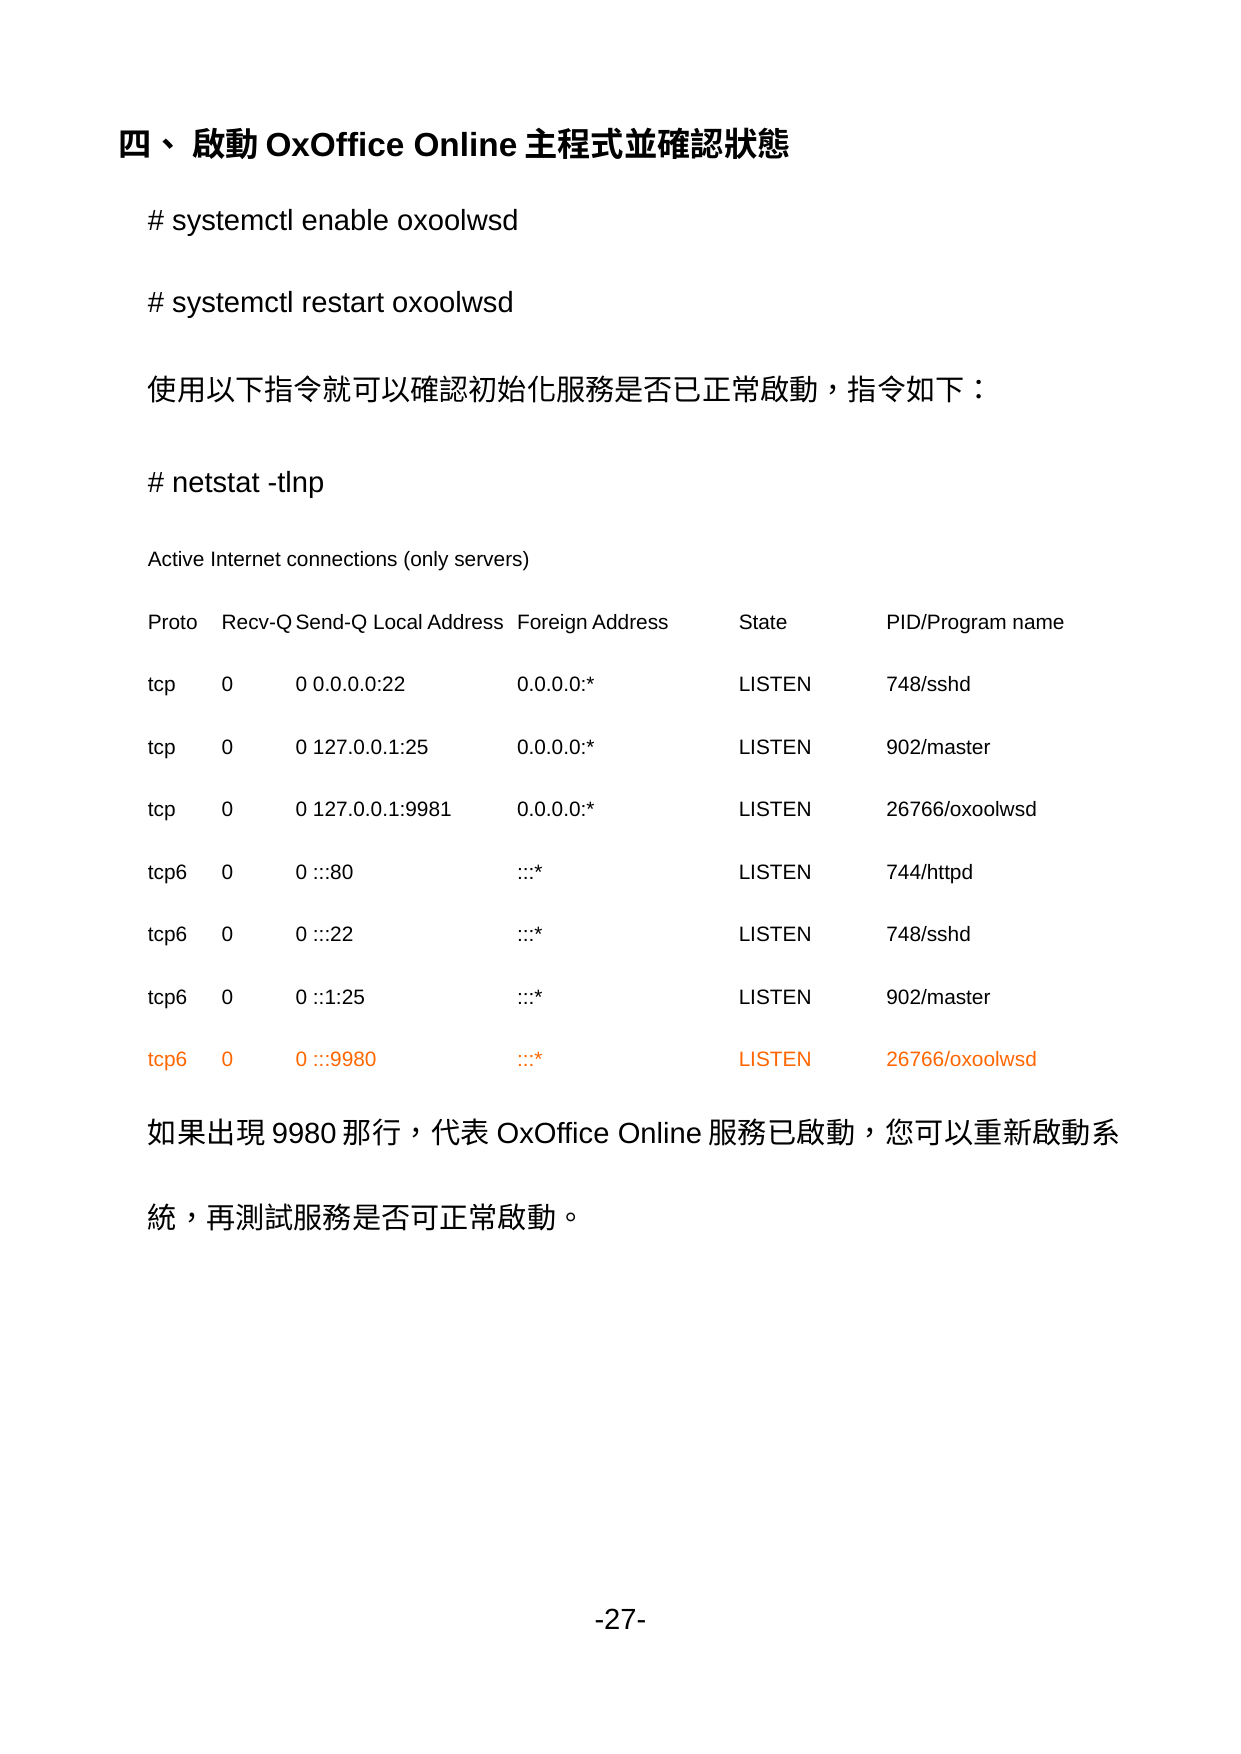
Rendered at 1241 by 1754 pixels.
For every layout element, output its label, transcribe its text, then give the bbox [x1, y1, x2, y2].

text tcp6 0 0 :::22 :::* LISTEN 748/sshd [148, 922, 1122, 946]
text # systemctl restart oxoolwsd [148, 284, 1122, 318]
text tcp6 0 0 ::1:25 :::* LISTEN 902/master [148, 984, 1122, 1008]
text # netstat -tlnp [148, 465, 1122, 499]
text tcp6 0 0 :::80 :::* LISTEN 744/httpd [148, 859, 1122, 883]
text tcp 0 0 127.0.0.1:25 0.0.0.0:* LISTEN 902/master [148, 734, 1122, 758]
text tcp6 0 0 :::9980 :::* LISTEN 26766/oxoolwsd [148, 1047, 1122, 1071]
text # systemctl enable oxoolwsd [148, 203, 1122, 236]
text Proto Recv-Q Send-Q Local Address Foreign Address State PID/Program name [148, 609, 1122, 633]
subtitle 啟動OxOffice Online主程式並確認狀態 [118, 118, 1122, 166]
text tcp 0 0 0.0.0.0:22 0.0.0.0:* LISTEN 748/sshd [148, 672, 1122, 696]
text Active Internet connections (only servers) [148, 547, 1122, 571]
text 如果出現9980那行，代表OxOffice Online服務已啟動，您可以重新啟動系統，再測試服務是否可正常啟動。 [148, 1109, 1122, 1236]
text 使用以下指令就可以確認初始化服務是否已正常啟動，指令如下： [148, 366, 1122, 408]
text tcp 0 0 127.0.0.1:9981 0.0.0.0:* LISTEN 26766/oxoolwsd [148, 797, 1122, 821]
